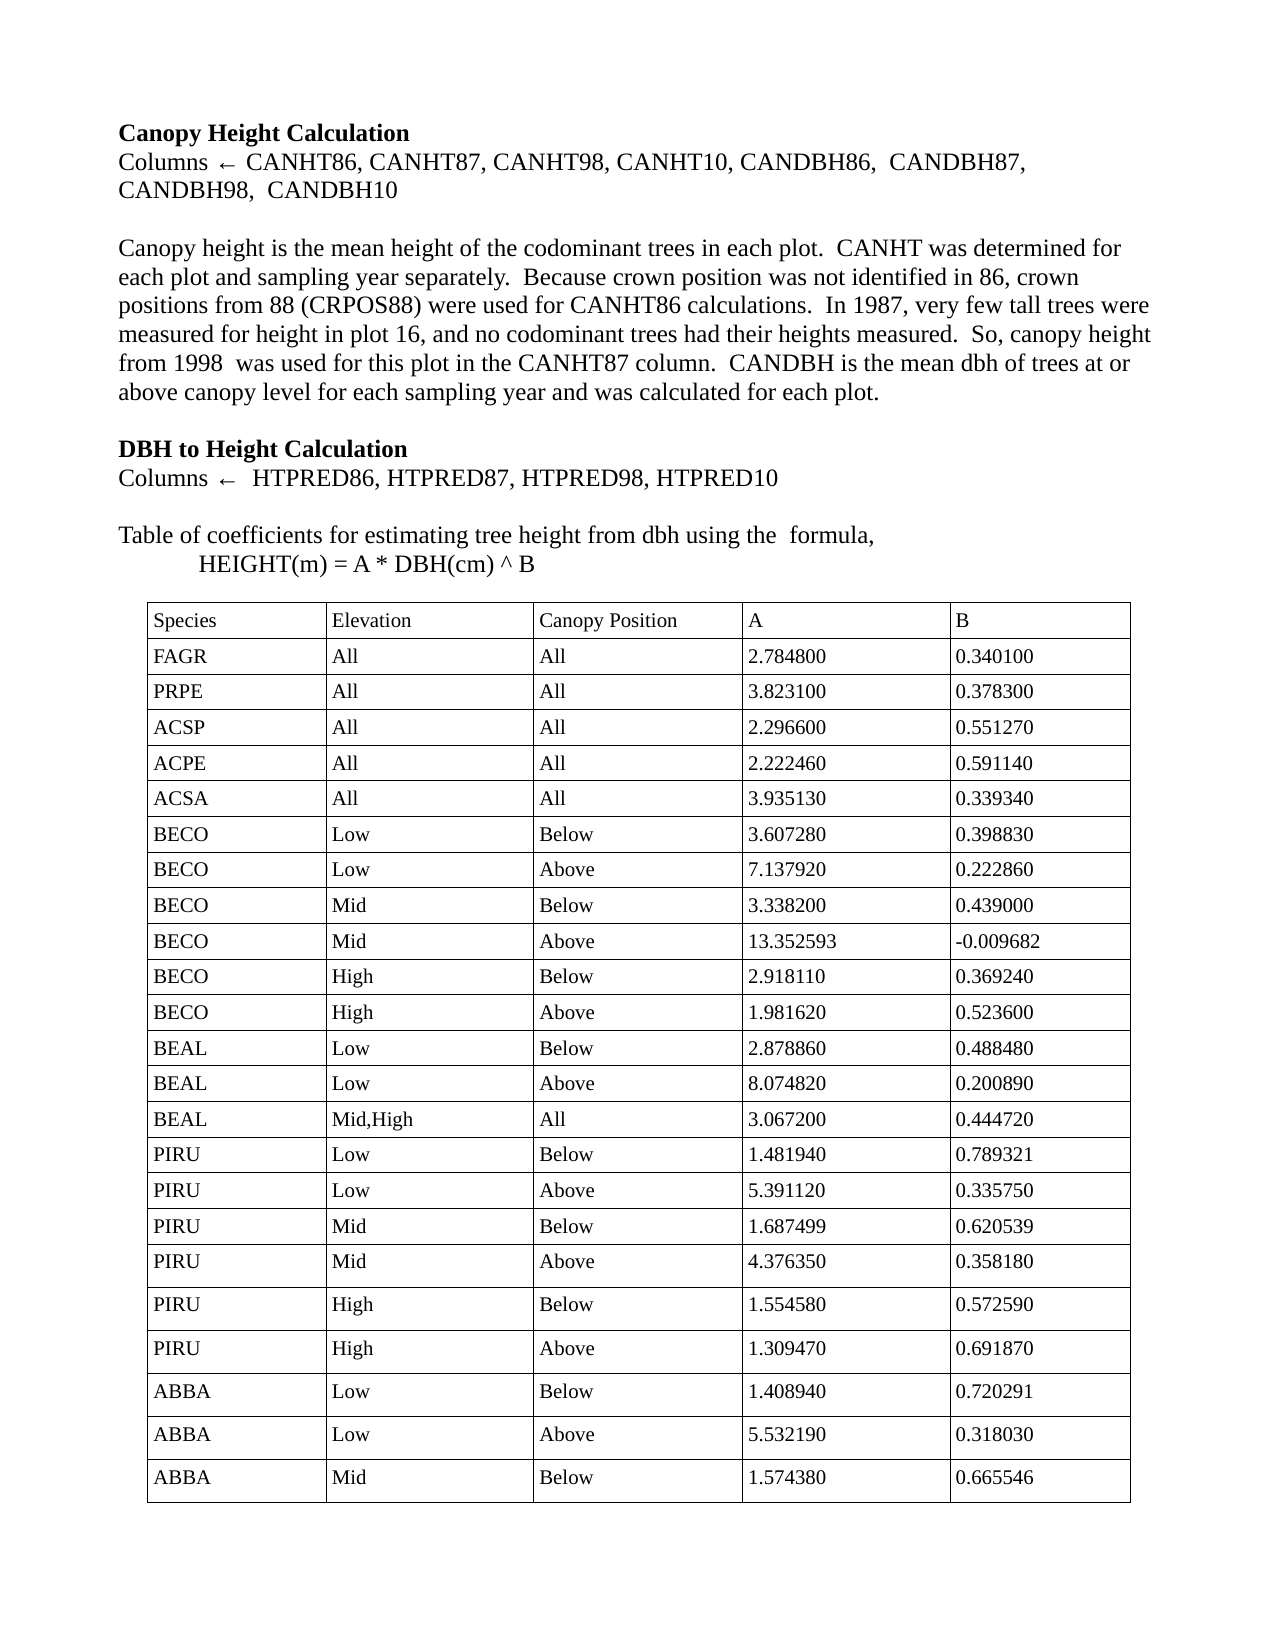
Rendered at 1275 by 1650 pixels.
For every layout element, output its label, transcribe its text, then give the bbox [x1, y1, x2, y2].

table_cell ABBA [148, 1460, 326, 1502]
text HEIGHT(m) = A * DBH(cm) ^ B [118, 549, 1157, 578]
table_cell ACSP [148, 710, 326, 745]
table_cell Low [327, 1138, 533, 1172]
table_cell 0.551270 [951, 710, 1130, 745]
table_cell 0.789321 [951, 1138, 1130, 1172]
table_cell PIRU [148, 1245, 326, 1287]
table_cell Above [534, 1173, 742, 1208]
table_cell Mid [327, 1460, 533, 1502]
table_cell BECO [148, 924, 326, 958]
table_cell 3.607280 [743, 817, 950, 852]
table_cell PIRU [148, 1331, 326, 1373]
table_cell Below [534, 1031, 742, 1065]
table_cell Mid [327, 1209, 533, 1243]
table_cell BEAL [148, 1066, 326, 1101]
table_cell All [327, 639, 533, 673]
table_cell 0.340100 [951, 639, 1130, 673]
text Table of coefficients for estimating tree height from dbh using the formula, [118, 521, 1157, 549]
table_cell Below [534, 1138, 742, 1172]
table_cell All [327, 746, 533, 780]
table_cell 0.358180 [951, 1245, 1130, 1287]
table_cell Above [534, 1331, 742, 1373]
table_cell Below [534, 1374, 742, 1416]
table_cell All [534, 639, 742, 673]
table_header Canopy Position [534, 603, 742, 638]
table_cell 0.488480 [951, 1031, 1130, 1065]
table_cell Above [534, 1066, 742, 1101]
table_cell Mid,High [327, 1102, 533, 1137]
table_cell ABBA [148, 1374, 326, 1416]
text Columns ← CANHT86, CANHT87, CANHT98, CANHT10, CANDBH86, CANDBH87, CANDBH98, CANDBH10 [118, 147, 1157, 204]
table_cell 2.878860 [743, 1031, 950, 1065]
table_cell PIRU [148, 1173, 326, 1208]
table_cell 0.523600 [951, 995, 1130, 1030]
table_cell All [534, 781, 742, 816]
table_cell 1.481940 [743, 1138, 950, 1172]
table_cell -0.009682 [951, 924, 1130, 958]
table_cell 3.935130 [743, 781, 950, 816]
table_cell 13.352593 [743, 924, 950, 958]
table_cell 5.391120 [743, 1173, 950, 1208]
table_cell 1.574380 [743, 1460, 950, 1502]
table_cell PIRU [148, 1209, 326, 1243]
table_cell Low [327, 817, 533, 852]
table_cell Low [327, 1031, 533, 1065]
table_cell ABBA [148, 1417, 326, 1459]
table_cell Below [534, 1209, 742, 1243]
table_cell 0.369240 [951, 960, 1130, 994]
table_cell Low [327, 1173, 533, 1208]
table_cell Low [327, 853, 533, 887]
table_cell 1.309470 [743, 1331, 950, 1373]
table_cell PRPE [148, 675, 326, 709]
table_cell ACPE [148, 746, 326, 780]
table_cell Low [327, 1374, 533, 1416]
table_cell 0.691870 [951, 1331, 1130, 1373]
table_cell BECO [148, 888, 326, 923]
table_cell All [327, 675, 533, 709]
table_cell 0.591140 [951, 746, 1130, 780]
table_cell All [534, 675, 742, 709]
table_cell 0.339340 [951, 781, 1130, 816]
table_cell High [327, 1288, 533, 1330]
table_cell 0.444720 [951, 1102, 1130, 1137]
table_cell 1.687499 [743, 1209, 950, 1243]
table_cell 3.823100 [743, 675, 950, 709]
table_cell 0.335750 [951, 1173, 1130, 1208]
table_cell Below [534, 1460, 742, 1502]
table_cell All [327, 710, 533, 745]
table_cell 4.376350 [743, 1245, 950, 1287]
table_cell Low [327, 1417, 533, 1459]
table_cell Mid [327, 924, 533, 958]
table_cell High [327, 960, 533, 994]
table_cell 3.338200 [743, 888, 950, 923]
table_header A [743, 603, 950, 638]
table_cell Below [534, 1288, 742, 1330]
table_cell High [327, 1331, 533, 1373]
table_cell ACSA [148, 781, 326, 816]
table_cell 8.074820 [743, 1066, 950, 1101]
table_cell Above [534, 1417, 742, 1459]
text Canopy height is the mean height of the codominant trees in each plot. CANHT was determined for each plot and sampling year separately. Because crown position was not identified in 86, crown positions from 88 (CRPOS88) were used for CANHT86 calculations. In 1987, very few tall trees were measured for height in plot 16, and no codominant trees had their heights measured. So, canopy height from 1998 was used for this plot in the CANHT87 column. CANDBH is the mean dbh of trees at or above canopy level for each sampling year and was calculated for each plot. [118, 233, 1157, 406]
table_cell Mid [327, 1245, 533, 1287]
table_cell 1.981620 [743, 995, 950, 1030]
table_cell Low [327, 1066, 533, 1101]
text DBH to Height Calculation [118, 434, 1157, 463]
table_cell BEAL [148, 1031, 326, 1065]
table_cell 0.720291 [951, 1374, 1130, 1416]
table_cell BECO [148, 960, 326, 994]
table_cell 5.532190 [743, 1417, 950, 1459]
table_cell Mid [327, 888, 533, 923]
text Columns ← HTPRED86, HTPRED87, HTPRED98, HTPRED10 [118, 463, 1157, 492]
table_cell 0.439000 [951, 888, 1130, 923]
table_cell BEAL [148, 1102, 326, 1137]
table_cell PIRU [148, 1288, 326, 1330]
table_cell Above [534, 853, 742, 887]
text Canopy Height Calculation [118, 118, 1157, 147]
table_cell Above [534, 924, 742, 958]
table_cell 0.222860 [951, 853, 1130, 887]
table_cell 7.137920 [743, 853, 950, 887]
table_header Species [148, 603, 326, 638]
table_cell Below [534, 960, 742, 994]
table_cell 2.918110 [743, 960, 950, 994]
table_cell 0.378300 [951, 675, 1130, 709]
table_cell Above [534, 1245, 742, 1287]
table_cell FAGR [148, 639, 326, 673]
table_cell 0.665546 [951, 1460, 1130, 1502]
table_cell 0.572590 [951, 1288, 1130, 1330]
table_cell All [534, 746, 742, 780]
table_cell 1.408940 [743, 1374, 950, 1416]
table_cell All [327, 781, 533, 816]
table_cell Below [534, 817, 742, 852]
table_cell PIRU [148, 1138, 326, 1172]
table_cell 2.296600 [743, 710, 950, 745]
table_cell 0.318030 [951, 1417, 1130, 1459]
table_cell 0.620539 [951, 1209, 1130, 1243]
table_cell All [534, 710, 742, 745]
table_cell Above [534, 995, 742, 1030]
table_cell BECO [148, 853, 326, 887]
table_cell BECO [148, 995, 326, 1030]
table_cell 3.067200 [743, 1102, 950, 1137]
table_header Elevation [327, 603, 533, 638]
table_cell 0.200890 [951, 1066, 1130, 1101]
table_cell High [327, 995, 533, 1030]
table_header B [951, 603, 1130, 638]
table_cell BECO [148, 817, 326, 852]
table_cell 0.398830 [951, 817, 1130, 852]
table_cell 1.554580 [743, 1288, 950, 1330]
table_cell 2.222460 [743, 746, 950, 780]
table_cell All [534, 1102, 742, 1137]
table_cell 2.784800 [743, 639, 950, 673]
table_cell Below [534, 888, 742, 923]
